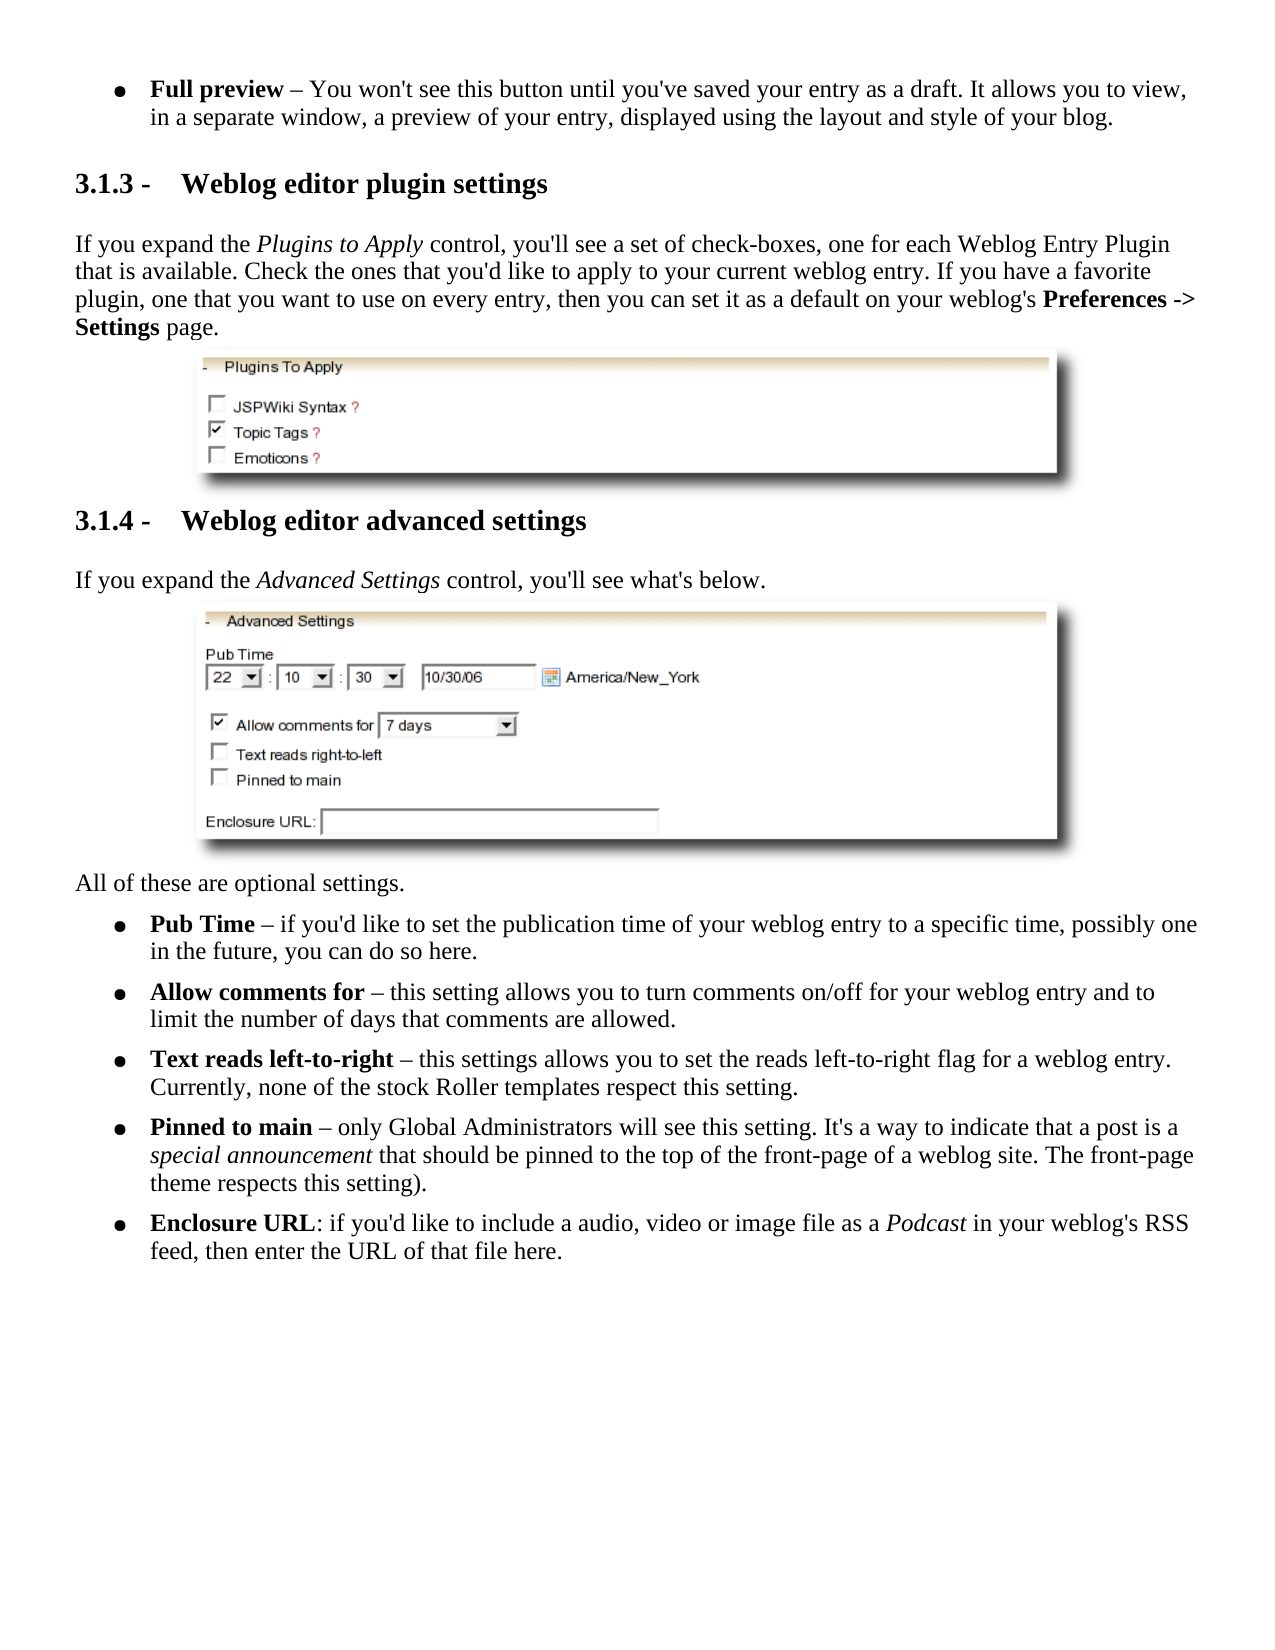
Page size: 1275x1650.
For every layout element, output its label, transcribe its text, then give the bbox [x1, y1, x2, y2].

subtitle Weblog editor advanced settings [75, 378, 1200, 536]
text All of these are optional settings. [75, 606, 1200, 897]
list Pub Time – if you'd like to set the publication time of your weblog entry to a specific time, possibly one in the future, you can do so here. [112, 910, 1200, 965]
picture [187, 593, 1088, 870]
list Pinned to main – only Global Administrators will see this setting. It's a way to indicate that a post is a special announcement that should be pinned to the top of the front-page of a weblog site. The front-page theme respects this setting). [112, 1113, 1200, 1197]
picture [187, 340, 1088, 504]
text If you expand the Plugins to Apply control, you'll see a set of check-boxes, one for each Weblog Entry Plugin that is available. Check the ones that you'd like to apply to your current weblog entry. If you have a favorite plugin, one that you want to use on every entry, then you can set it as a default on your weblog's Preferences -> Settings page. [75, 230, 1200, 341]
list Text reads left-to-right – this settings allows you to set the reads left-to-right flag for a weblog entry. Currently, none of the stock Roller templates respect this setting. [112, 1046, 1200, 1101]
subtitle Weblog editor plugin settings [75, 168, 1200, 200]
list Enclosure URL: if you'd like to include a audio, video or image file as a Podcast in your weblog's RSS feed, then enter the URL of that file here. [112, 1209, 1200, 1264]
list Full preview – You won't see this button until you've saved your entry as a draft. It allows you to view, in a separate window, a preview of your entry, displayed using the layout and style of your blog. [112, 75, 1200, 130]
text If you expand the Advanced Settings control, you'll see what's below. [75, 566, 1200, 593]
list Allow comments for – this setting allows you to turn comments on/off for your weblog entry and to limit the number of days that comments are allowed. [112, 978, 1200, 1033]
